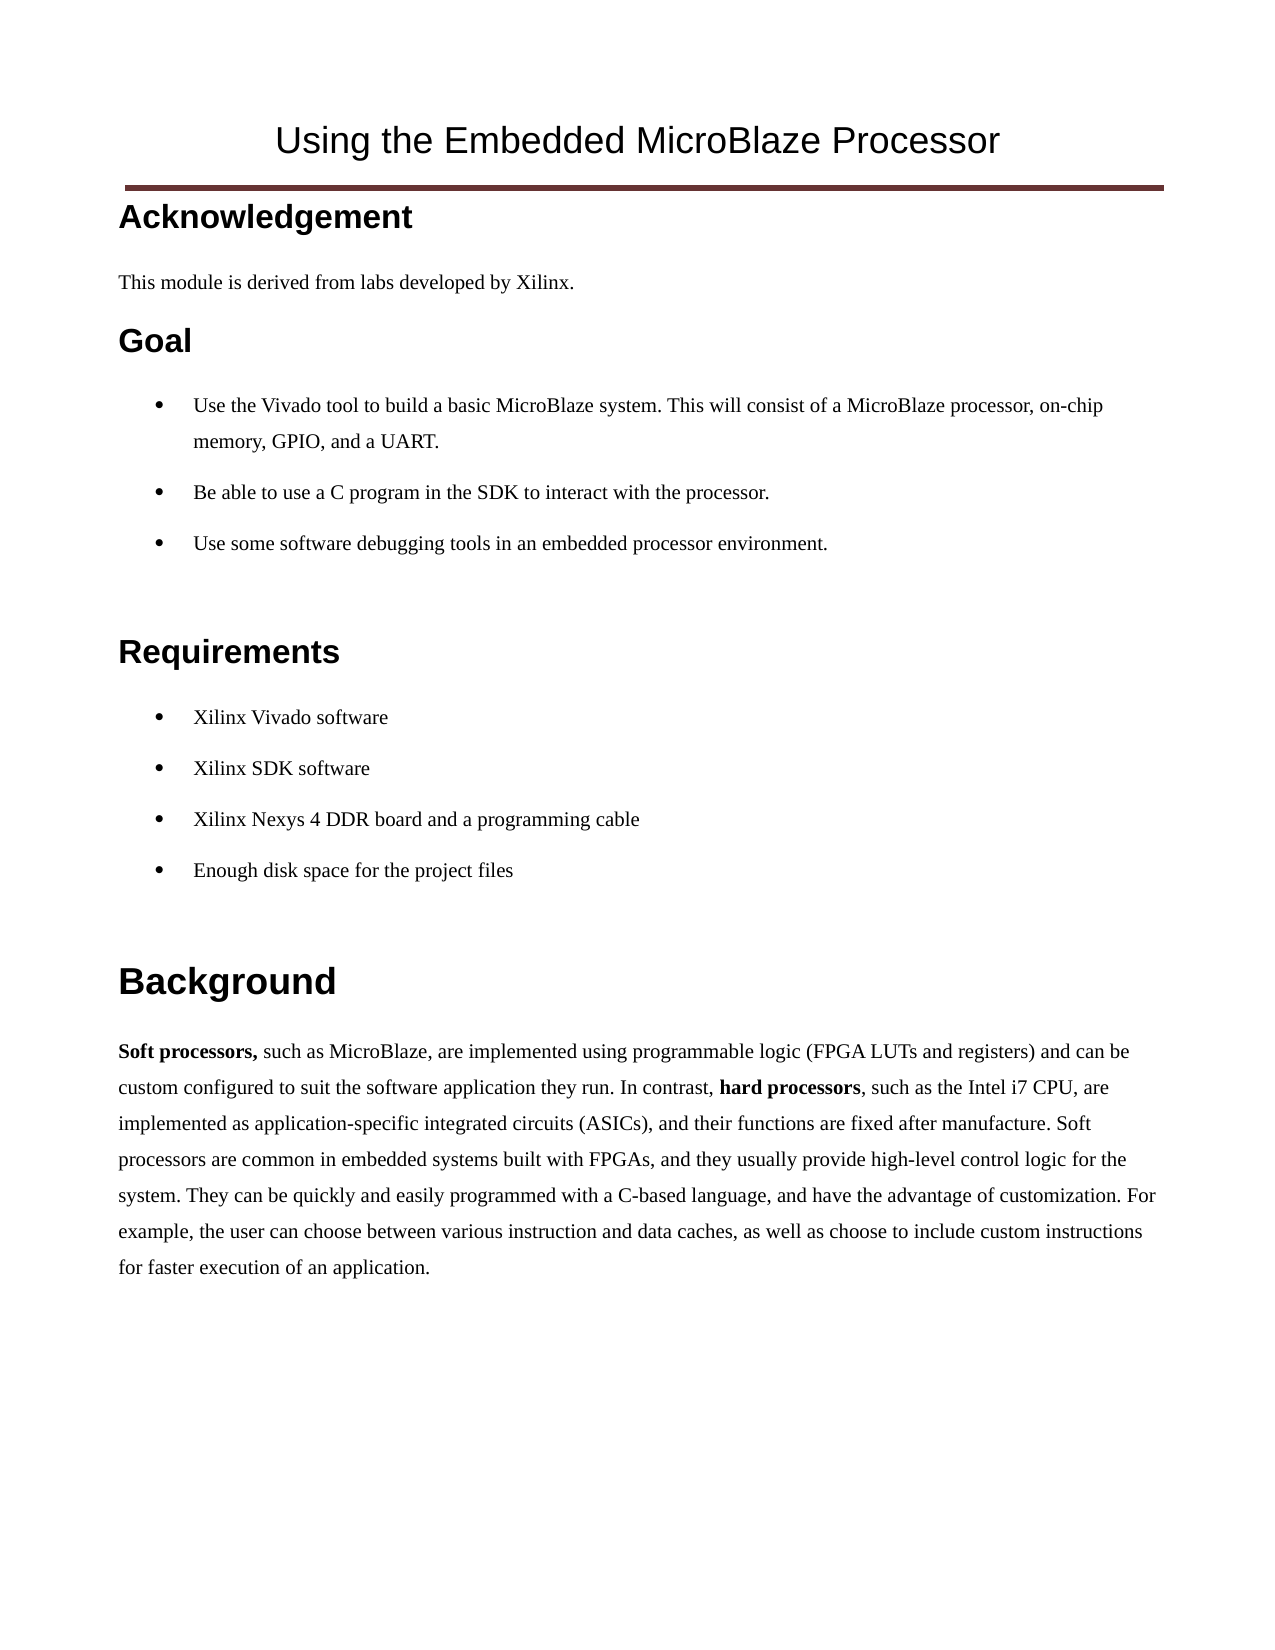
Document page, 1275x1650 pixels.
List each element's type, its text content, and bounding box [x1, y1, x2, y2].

subtitle Acknowledgement [118, 198, 1157, 236]
list Enough disk space for the project files [156, 857, 1157, 882]
subtitle Requirements [118, 633, 1157, 671]
text Soft processors, such as MicroBlaze, are implemented using programmable logic (FPGA LUTs and registers) and can be custom configured to suit the software application they run. In contrast, hard processors, such as the Intel i7 CPU, are implemented as application-specific integrated circuits (ASICs), and their functions are fixed after manufacture. Soft processors are common in embedded systems built with FPGAs, and they usually provide high-level control logic for the system. They can be quickly and easily programmed with a C-based language, and have the advantage of customization. For example, the user can choose between various instruction and data caches, as well as choose to include custom instructions for faster execution of an application. [118, 1039, 1157, 1279]
list Be able to use a C program in the SDK to interact with the processor. [156, 480, 1157, 504]
list Xilinx SDK software [156, 756, 1157, 780]
subtitle Using the Embedded MicroBlaze Processor [118, 118, 1157, 161]
subtitle Background [118, 959, 1157, 1002]
list Xilinx Vivado software [156, 705, 1157, 729]
list Use some software debugging tools in an embedded processor environment. [156, 531, 1157, 555]
text This module is derived from labs developed by Xilinx. [118, 270, 1157, 294]
list Use the Vivado tool to build a basic MicroBlaze system. This will consist of a MicroBlaze processor, on-chip memory, GPIO, and a UART. [156, 393, 1157, 453]
subtitle Goal [118, 321, 1157, 359]
list Xilinx Nexys 4 DDR board and a programming cable [156, 807, 1157, 831]
